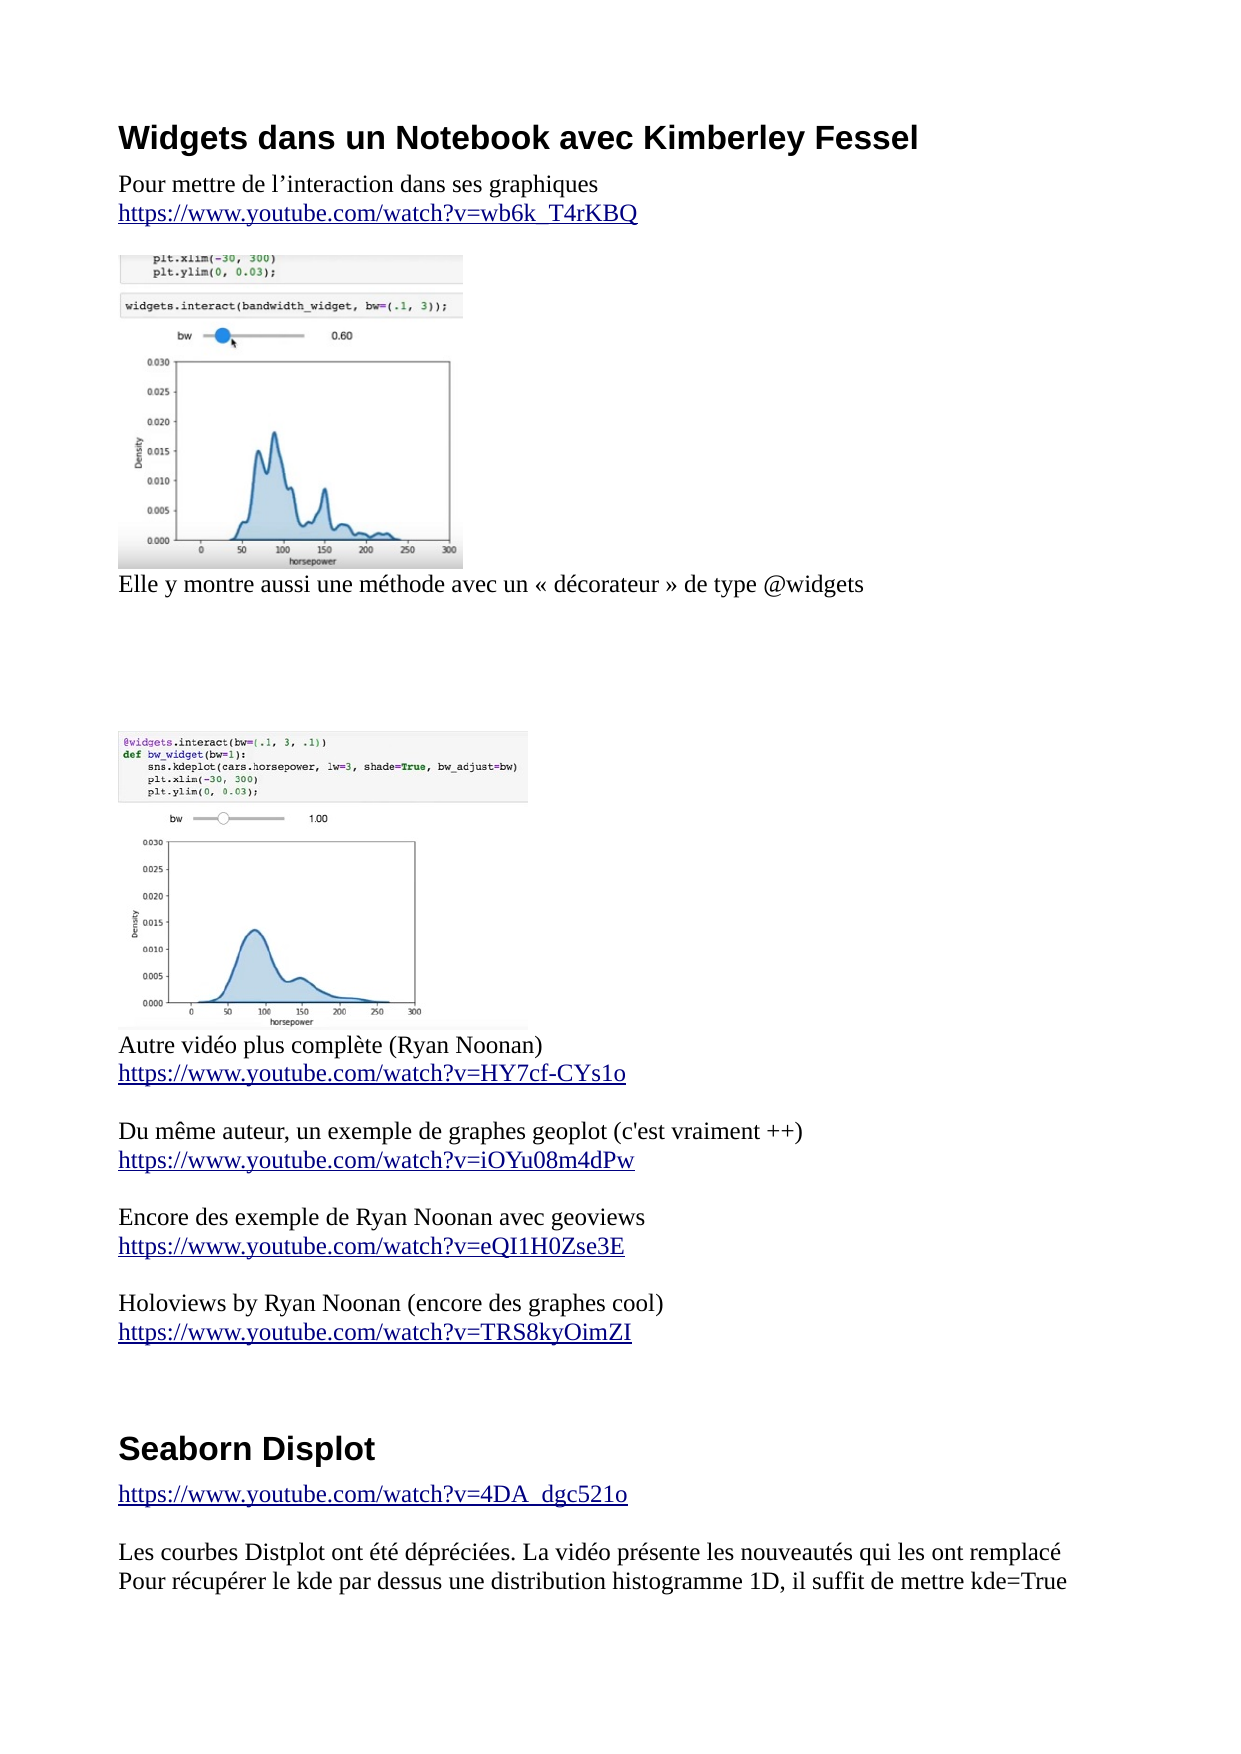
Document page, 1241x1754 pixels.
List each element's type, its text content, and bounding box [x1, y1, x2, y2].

text https://www.youtube.com/watch?v=TRS8kyOimZI [118, 1317, 1122, 1346]
subtitle Widgets dans un Notebook avec Kimberley Fessel [118, 118, 1122, 157]
text Elle y montre aussi une méthode avec un « décorateur » de type @widgets [118, 569, 1122, 598]
text Pour mettre de l’interaction dans ses graphiques [118, 169, 1122, 198]
text Autre vidéo plus complète (Ryan Noonan) [118, 1030, 1122, 1058]
text Holoviews by Ryan Noonan (encore des graphes cool) [118, 1288, 1122, 1317]
text https://www.youtube.com/watch?v=HY7cf-CYs1o [118, 1058, 1122, 1087]
text Pour récupérer le kde par dessus une distribution histogramme 1D, il suffit de mettre kde=True [118, 1566, 1122, 1594]
picture [118, 255, 463, 569]
text https://www.youtube.com/watch?v=eQI1H0Zse3E [118, 1231, 1122, 1260]
picture [118, 731, 528, 1030]
text https://www.youtube.com/watch?v=4DA_dgc521o [118, 1479, 1122, 1508]
subtitle Seaborn Displot [118, 1428, 1122, 1467]
text https://www.youtube.com/watch?v=wb6k_T4rKBQ [118, 198, 1122, 227]
text Les courbes Distplot ont été dépréciées. La vidéo présente les nouveautés qui les ont remplacé [118, 1537, 1122, 1566]
text Du même auteur, un exemple de graphes geoplot (c'est vraiment ++) [118, 1116, 1122, 1145]
text Encore des exemple de Ryan Noonan avec geoviews [118, 1202, 1122, 1231]
text https://www.youtube.com/watch?v=iOYu08m4dPw [118, 1145, 1122, 1173]
